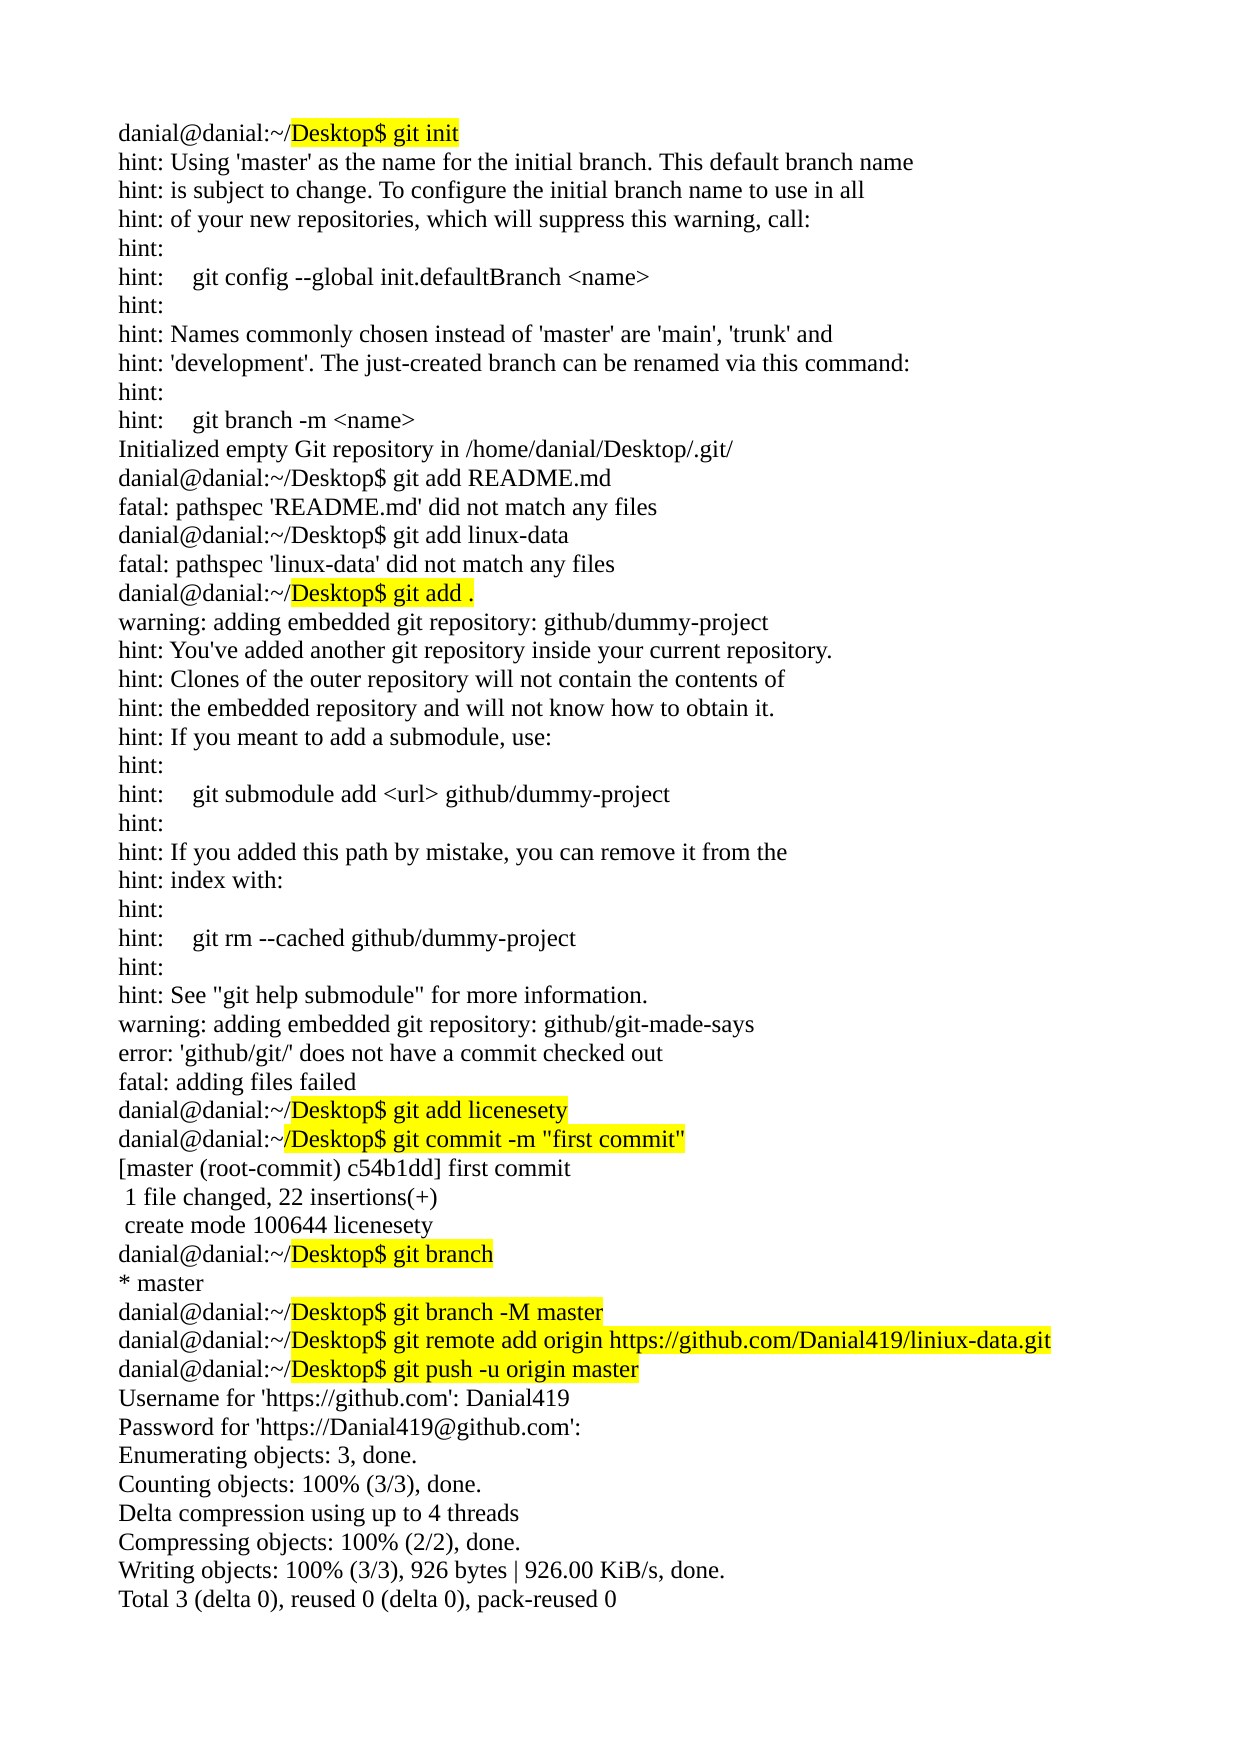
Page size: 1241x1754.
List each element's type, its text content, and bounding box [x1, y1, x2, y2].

text hint: [118, 952, 1122, 981]
text danial@danial:~/Desktop$ git branch [118, 1239, 1122, 1268]
text Delta compression using up to 4 threads [118, 1498, 1122, 1527]
text Password for 'https://Danial419@github.com': [118, 1412, 1122, 1441]
text * master [118, 1268, 1122, 1297]
text [master (root-commit) c54b1dd] first commit [118, 1153, 1122, 1182]
text hint: [118, 233, 1122, 262]
text hint: If you meant to add a submodule, use: [118, 722, 1122, 751]
text Username for 'https://github.com': Danial419 [118, 1383, 1122, 1412]
text fatal: adding files failed [118, 1067, 1122, 1096]
text hint: You've added another git repository inside your current repository. [118, 636, 1122, 664]
text error: 'github/git/' does not have a commit checked out [118, 1038, 1122, 1067]
text danial@danial:~/Desktop$ git add licenesety [118, 1096, 1122, 1124]
text hint: If you added this path by mistake, you can remove it from the [118, 837, 1122, 866]
text hint: git branch -m <name> [118, 406, 1122, 434]
text Writing objects: 100% (3/3), 926 bytes | 926.00 KiB/s, done. [118, 1556, 1122, 1584]
text danial@danial:~/Desktop$ git add README.md [118, 463, 1122, 492]
text hint: git rm --cached github/dummy-project [118, 923, 1122, 952]
text hint: git submodule add <url> github/dummy-project [118, 779, 1122, 808]
text danial@danial:~/Desktop$ git remote add origin https://github.com/Danial419/liniux-data.git [118, 1326, 1122, 1354]
text hint: Names commonly chosen instead of 'master' are 'main', 'trunk' and [118, 319, 1122, 348]
text hint: index with: [118, 866, 1122, 894]
text warning: adding embedded git repository: github/git-made-says [118, 1009, 1122, 1038]
text warning: adding embedded git repository: github/dummy-project [118, 607, 1122, 636]
text hint: git config --global init.defaultBranch <name> [118, 262, 1122, 291]
text danial@danial:~/Desktop$ git add . [118, 578, 1122, 607]
text hint: [118, 377, 1122, 406]
text Counting objects: 100% (3/3), done. [118, 1469, 1122, 1498]
text hint: of your new repositories, which will suppress this warning, call: [118, 204, 1122, 233]
text create mode 100644 licenesety [118, 1211, 1122, 1239]
text hint: [118, 291, 1122, 319]
text hint: 'development'. The just-created branch can be renamed via this command: [118, 348, 1122, 377]
text hint: the embedded repository and will not know how to obtain it. [118, 693, 1122, 722]
text danial@danial:~/Desktop$ git commit -m "first commit" [118, 1124, 1122, 1153]
text Initialized empty Git repository in /home/danial/Desktop/.git/ [118, 434, 1122, 463]
text hint: Clones of the outer repository will not contain the contents of [118, 664, 1122, 693]
text hint: [118, 751, 1122, 779]
text hint: [118, 808, 1122, 837]
text hint: is subject to change. To configure the initial branch name to use in all [118, 176, 1122, 204]
text danial@danial:~/Desktop$ git branch -M master [118, 1297, 1122, 1326]
text danial@danial:~/Desktop$ git init [118, 118, 1122, 147]
text hint: [118, 894, 1122, 923]
text hint: Using 'master' as the name for the initial branch. This default branch name [118, 147, 1122, 176]
text fatal: pathspec 'linux-data' did not match any files [118, 549, 1122, 578]
text hint: See "git help submodule" for more information. [118, 981, 1122, 1009]
text danial@danial:~/Desktop$ git push -u origin master [118, 1354, 1122, 1383]
text danial@danial:~/Desktop$ git add linux-data [118, 521, 1122, 549]
text fatal: pathspec 'README.md' did not match any files [118, 492, 1122, 521]
text 1 file changed, 22 insertions(+) [118, 1182, 1122, 1211]
text Enumerating objects: 3, done. [118, 1441, 1122, 1469]
text Compressing objects: 100% (2/2), done. [118, 1527, 1122, 1556]
text Total 3 (delta 0), reused 0 (delta 0), pack-reused 0 [118, 1584, 1122, 1613]
